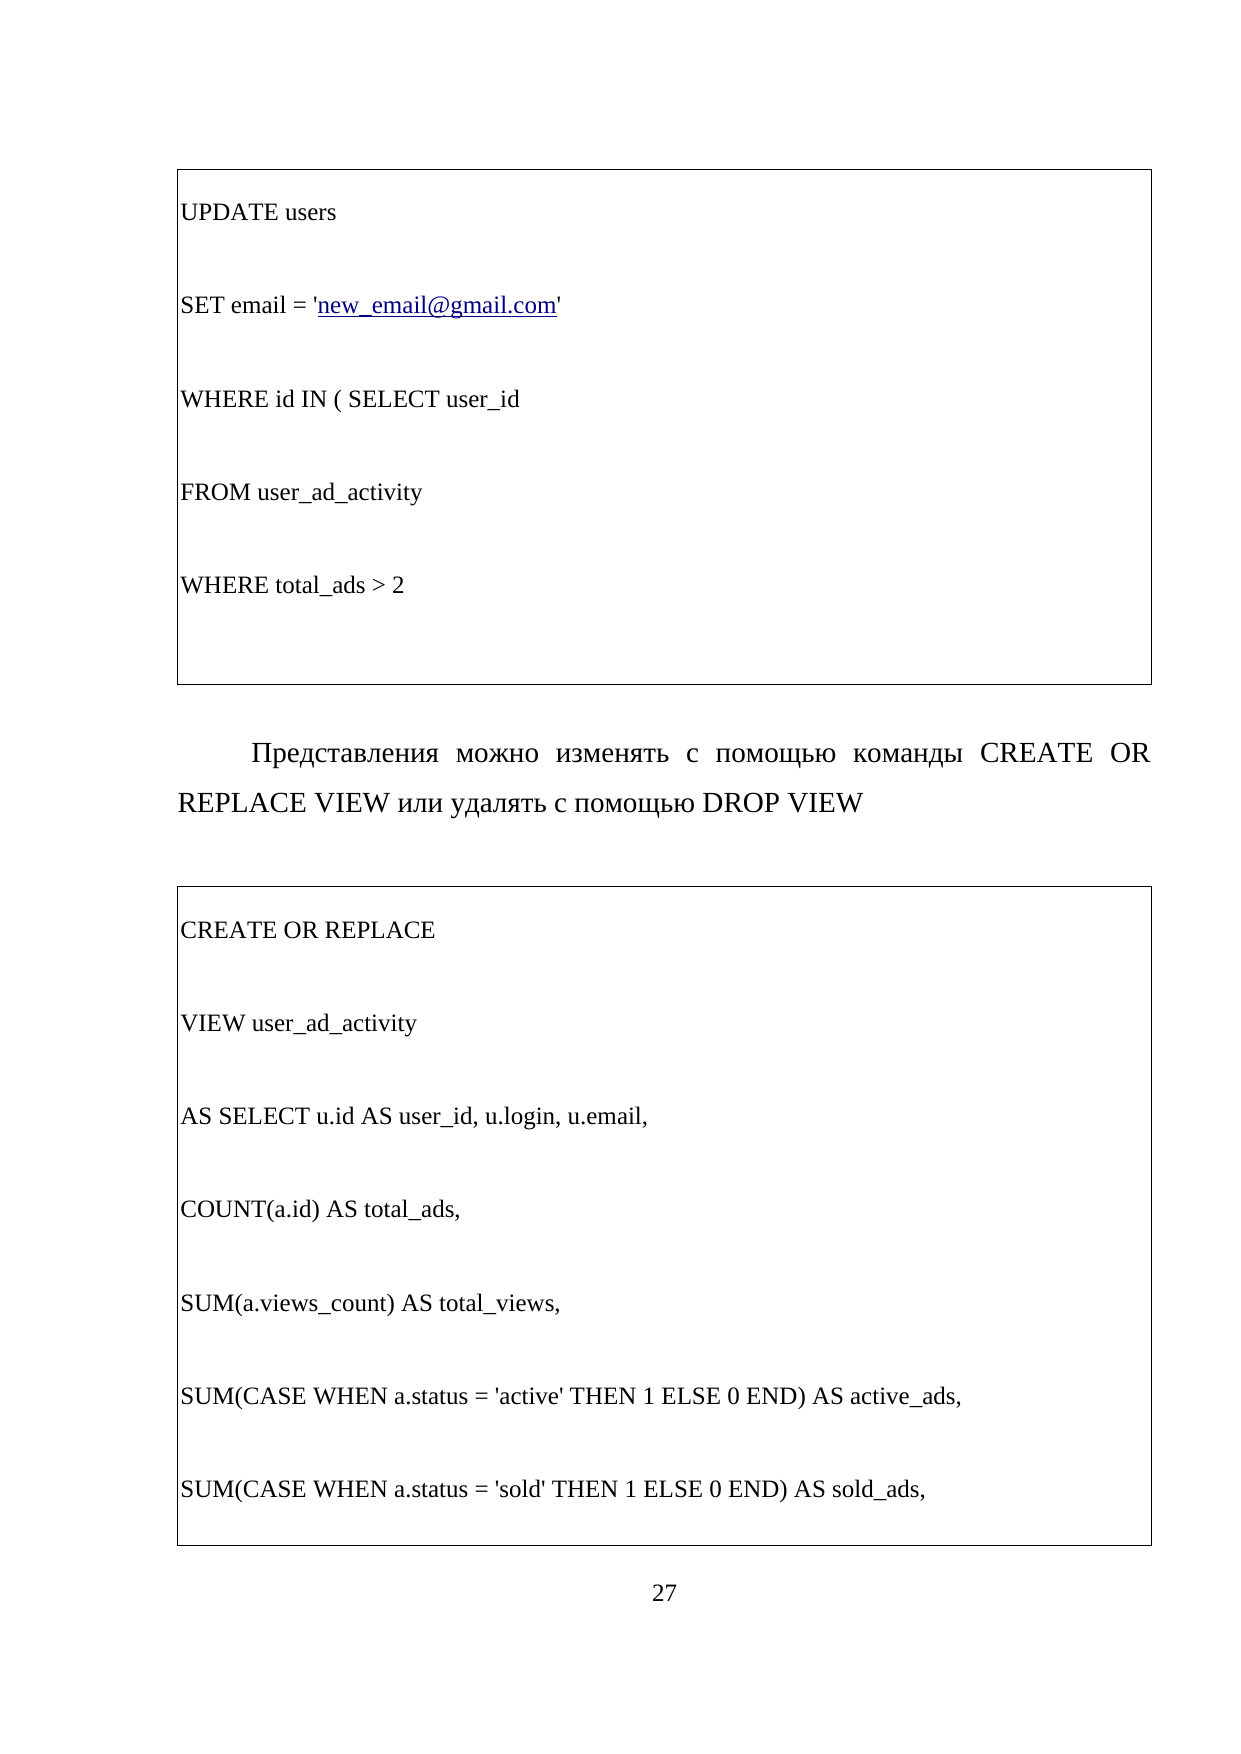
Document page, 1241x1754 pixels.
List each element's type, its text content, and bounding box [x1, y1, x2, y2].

table_header UPDATE users SET email = 'new_email@gmail.com' WHERE id IN ( SELECT user_id FROM user_ad_activity WHERE total_ads > 2 [178, 170, 1151, 684]
text Представления можно изменять с помощью команды CREATE OR REPLACE VIEW или удалять с помощью DROP VIEW [177, 735, 1152, 819]
table_header CREATE OR REPLACE VIEW user_ad_activity AS SELECT u.id AS user_id, u.login, u.email, COUNT(a.id) AS total_ads, SUM(a.views_count) AS total_views, SUM(CASE WHEN a.status = 'active' THEN 1 ELSE 0 END) AS active_ads, SUM(CASE WHEN a.status = 'sold' THEN 1 ELSE 0 END) AS sold_ads, [178, 887, 1151, 1545]
